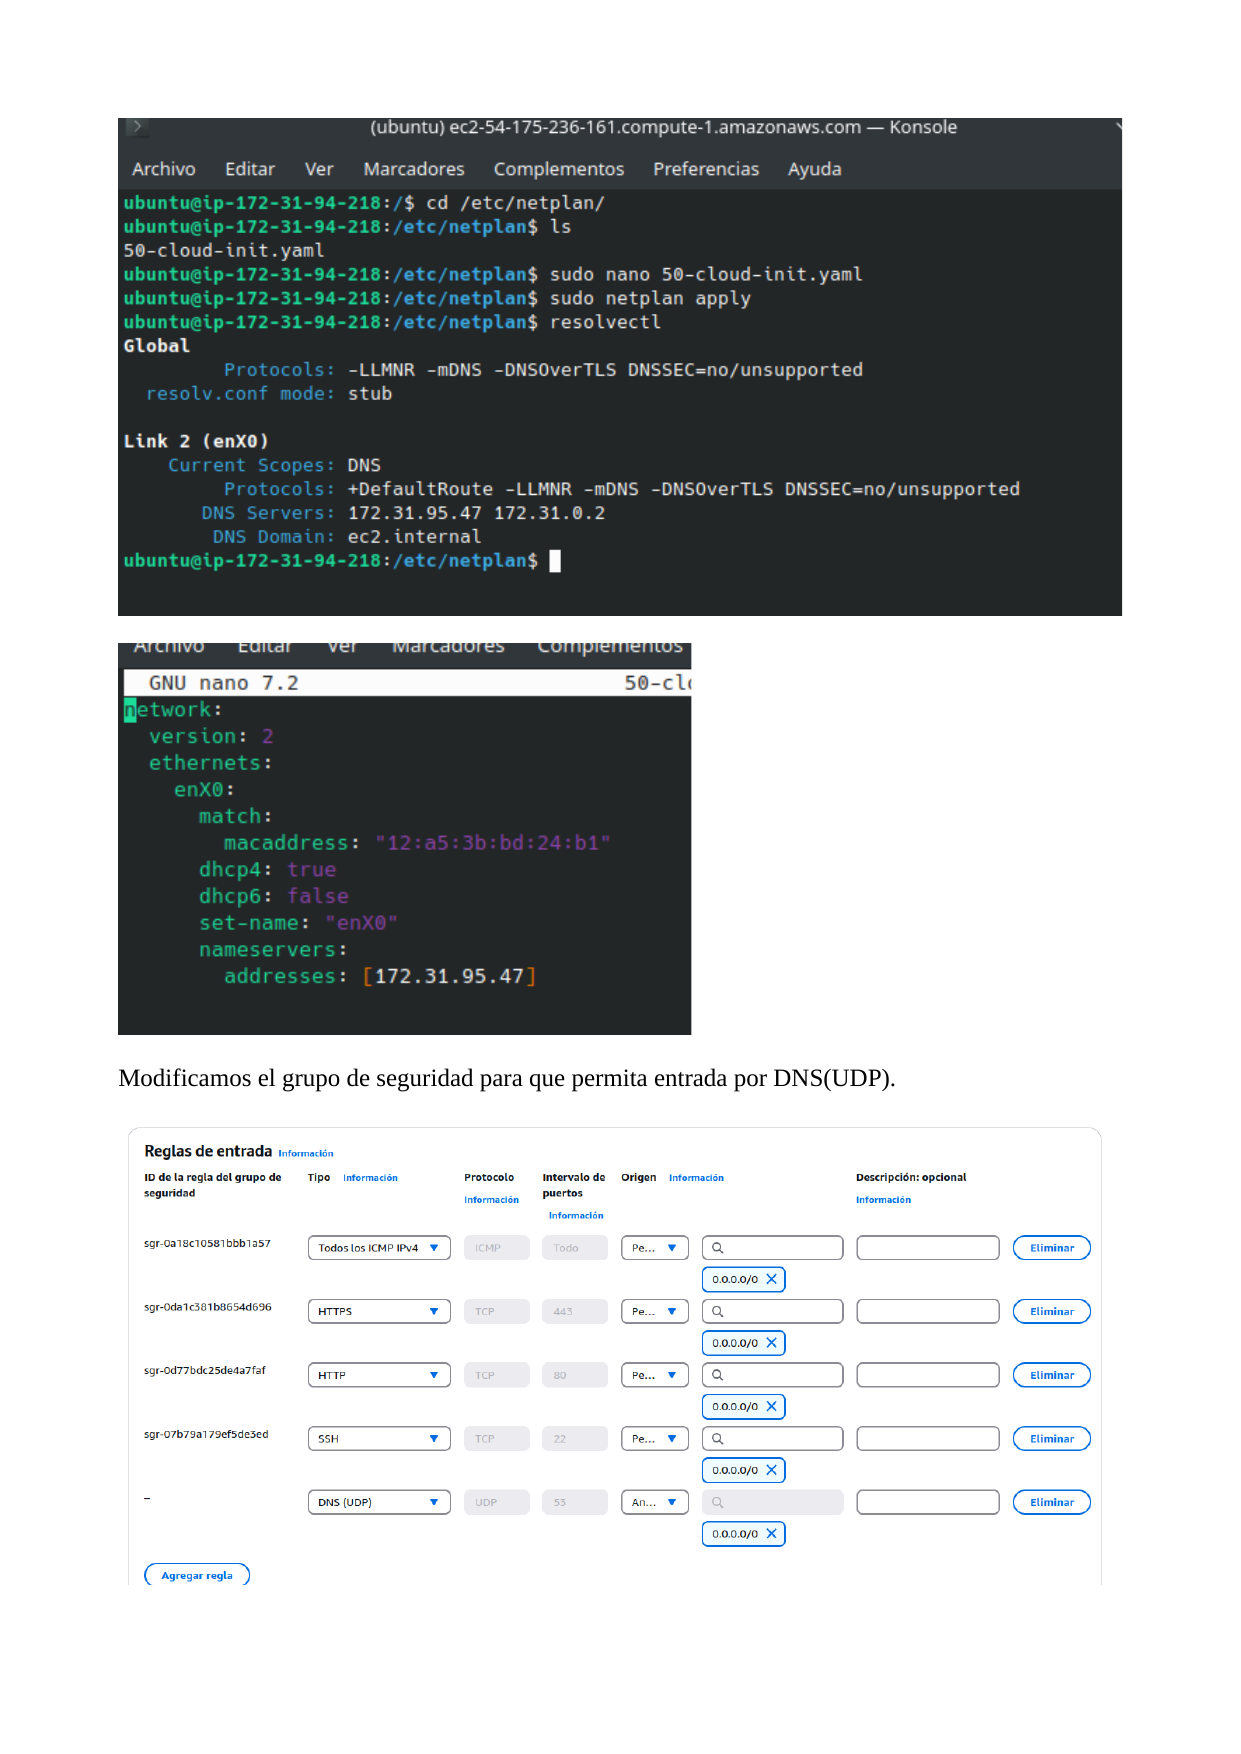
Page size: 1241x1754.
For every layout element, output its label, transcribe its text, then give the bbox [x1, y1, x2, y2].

picture [118, 118, 1123, 616]
picture [118, 1120, 1123, 1585]
picture [118, 643, 692, 1035]
text Modificamos el grupo de seguridad para que permita entrada por DNS(UDP). [118, 1063, 1122, 1092]
